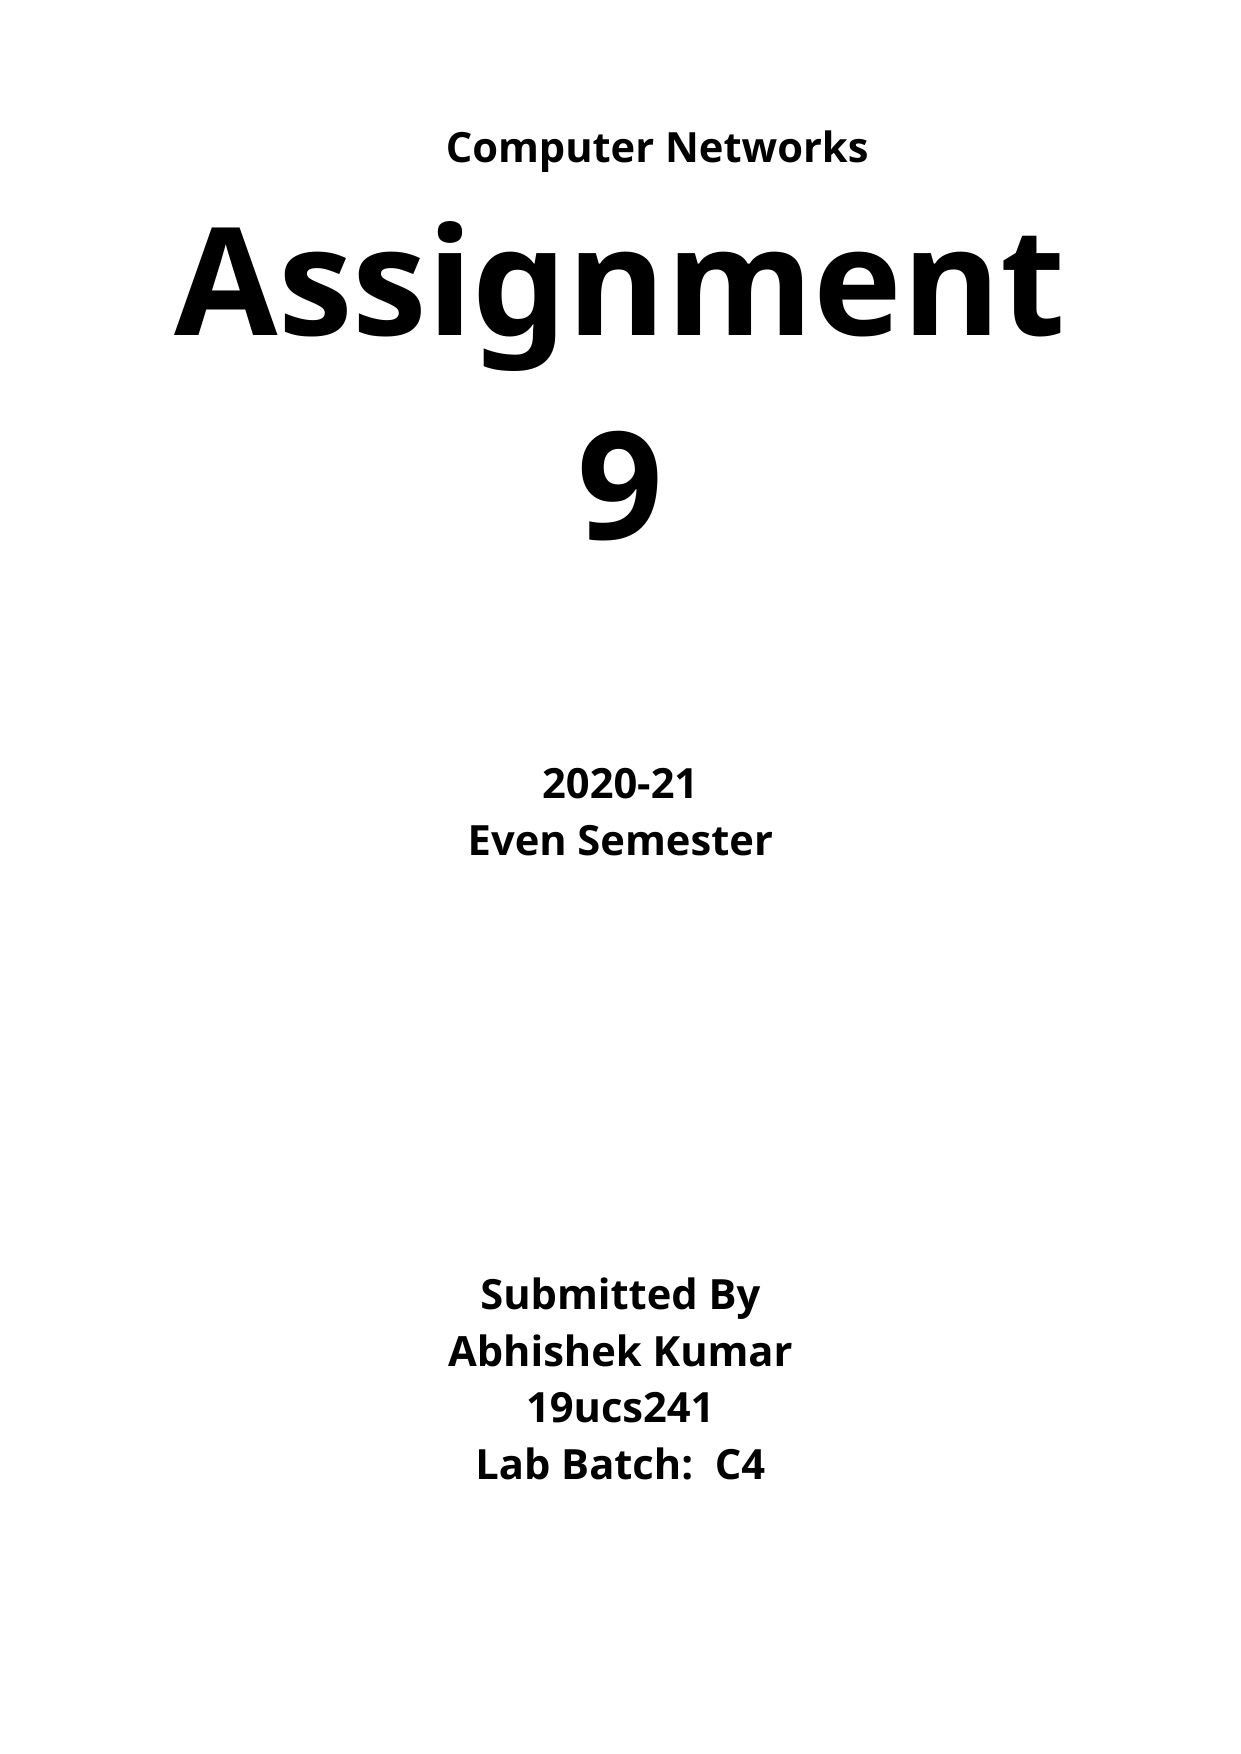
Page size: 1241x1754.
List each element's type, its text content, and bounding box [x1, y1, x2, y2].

text Computer Networks [118, 118, 1122, 175]
text 2020-21 [118, 754, 1122, 811]
text 19ucs241 [118, 1378, 1122, 1435]
text Abhishek Kumar [118, 1321, 1122, 1378]
text Lab Batch: C4 [118, 1435, 1122, 1492]
text Assignment 9 [118, 175, 1122, 583]
text Submitted By [118, 1265, 1122, 1321]
text Even Semester [118, 811, 1122, 867]
